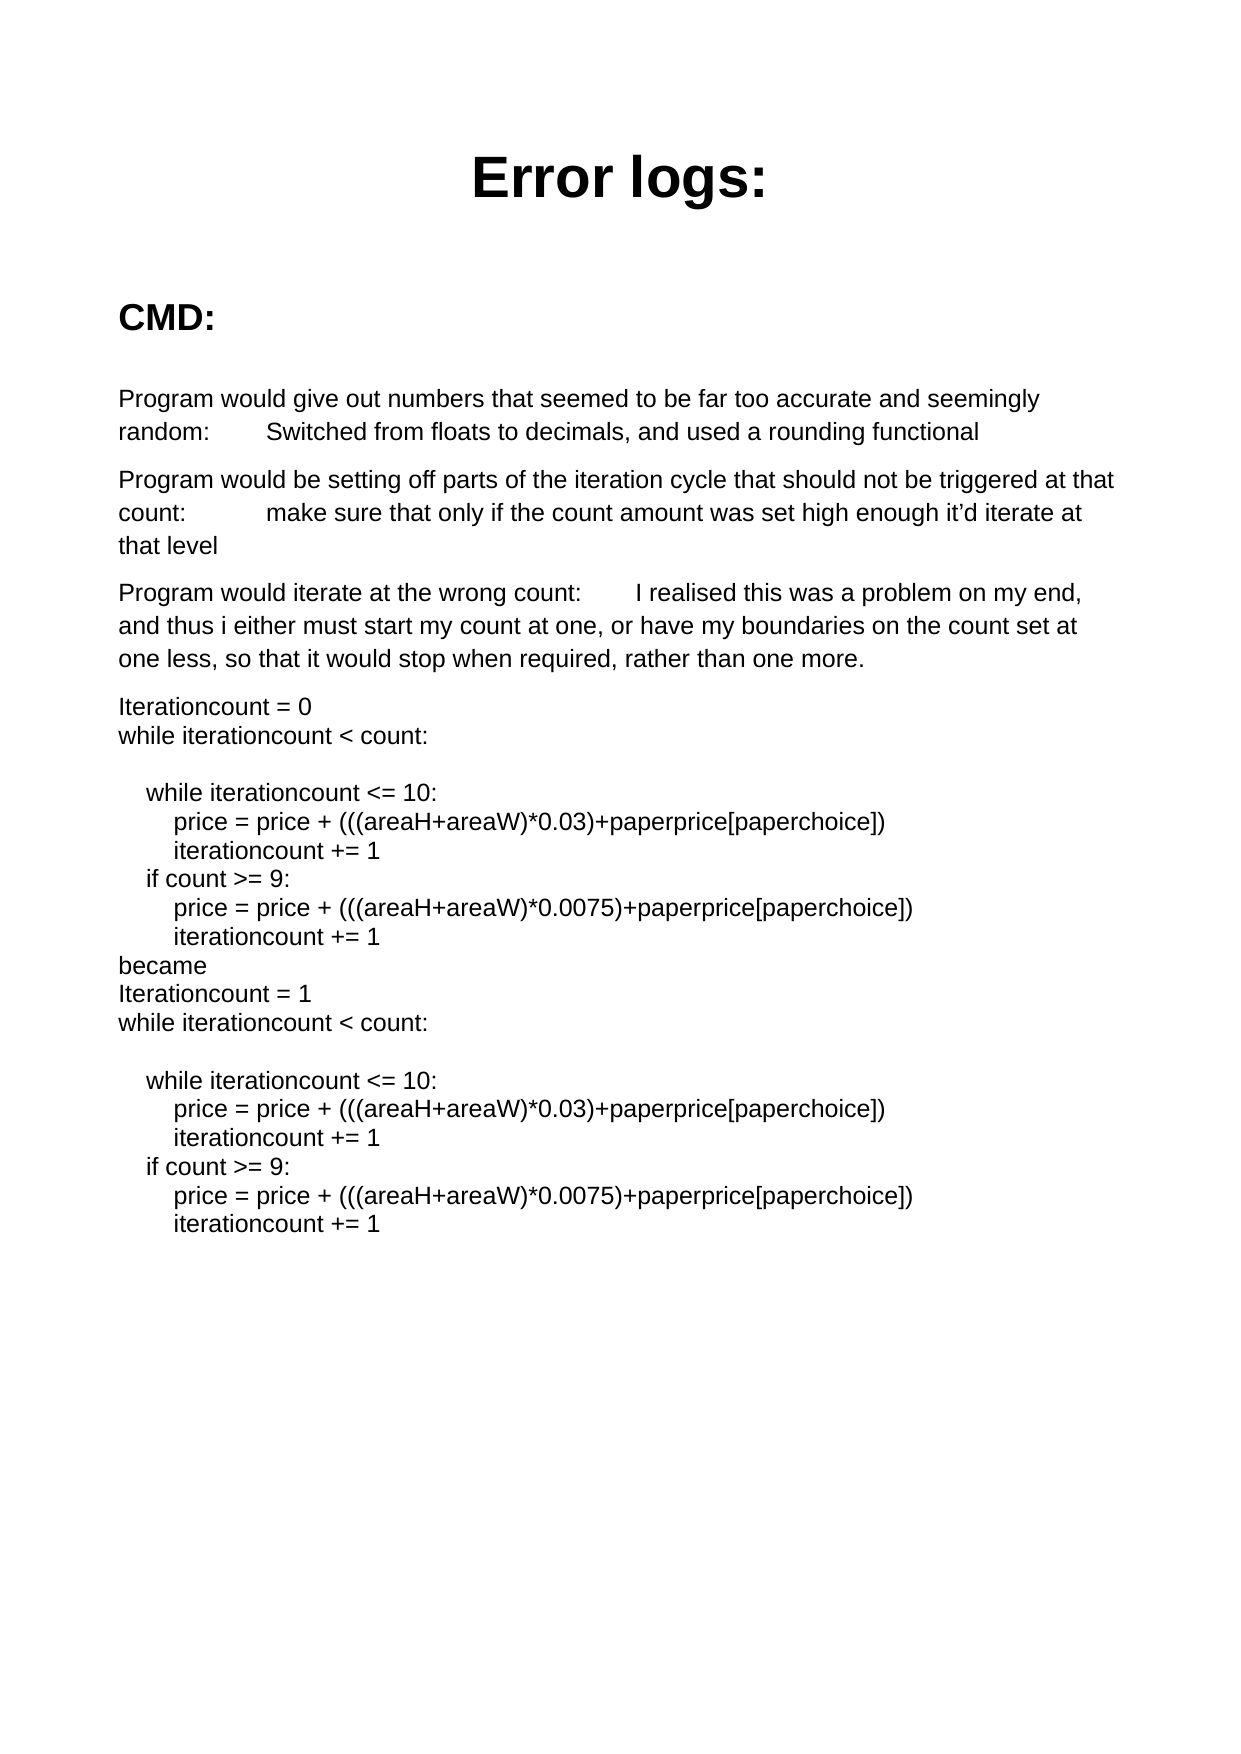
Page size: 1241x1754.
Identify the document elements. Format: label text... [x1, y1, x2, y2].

text price = price + (((areaH+areaW)*0.03)+paperprice[paperchoice]) [118, 1094, 1122, 1123]
text Program would be setting off parts of the iteration cycle that should not be triggered at that count: make sure that only if the count amount was set high enough it’d iterate at that level [118, 464, 1122, 559]
text price = price + (((areaH+areaW)*0.03)+paperprice[paperchoice]) [118, 807, 1122, 836]
title Error logs: [118, 143, 1122, 210]
text Iterationcount = 1 [118, 979, 1122, 1008]
text while iterationcount < count: [118, 721, 1122, 749]
text iterationcount += 1 [118, 1123, 1122, 1152]
text became [118, 951, 1122, 979]
text if count >= 9: [118, 1152, 1122, 1181]
subtitle CMD: [118, 295, 1122, 338]
text iterationcount += 1 [118, 922, 1122, 951]
text while iterationcount <= 10: [118, 778, 1122, 807]
text iterationcount += 1 [118, 836, 1122, 864]
text while iterationcount <= 10: [118, 1066, 1122, 1094]
text iterationcount += 1 [118, 1209, 1122, 1238]
text while iterationcount < count: [118, 1008, 1122, 1037]
text Program would give out numbers that seemed to be far too accurate and seemingly random: Switched from floats to decimals, and used a rounding functional [118, 351, 1122, 446]
text price = price + (((areaH+areaW)*0.0075)+paperprice[paperchoice]) [118, 1181, 1122, 1209]
text if count >= 9: [118, 864, 1122, 893]
text Program would iterate at the wrong count: I realised this was a problem on my end, and thus i either must start my count at one, or have my boundaries on the count set at one less, so that it would stop when required, rather than one more. [118, 578, 1122, 673]
text Iterationcount = 0 [118, 692, 1122, 721]
text price = price + (((areaH+areaW)*0.0075)+paperprice[paperchoice]) [118, 893, 1122, 922]
